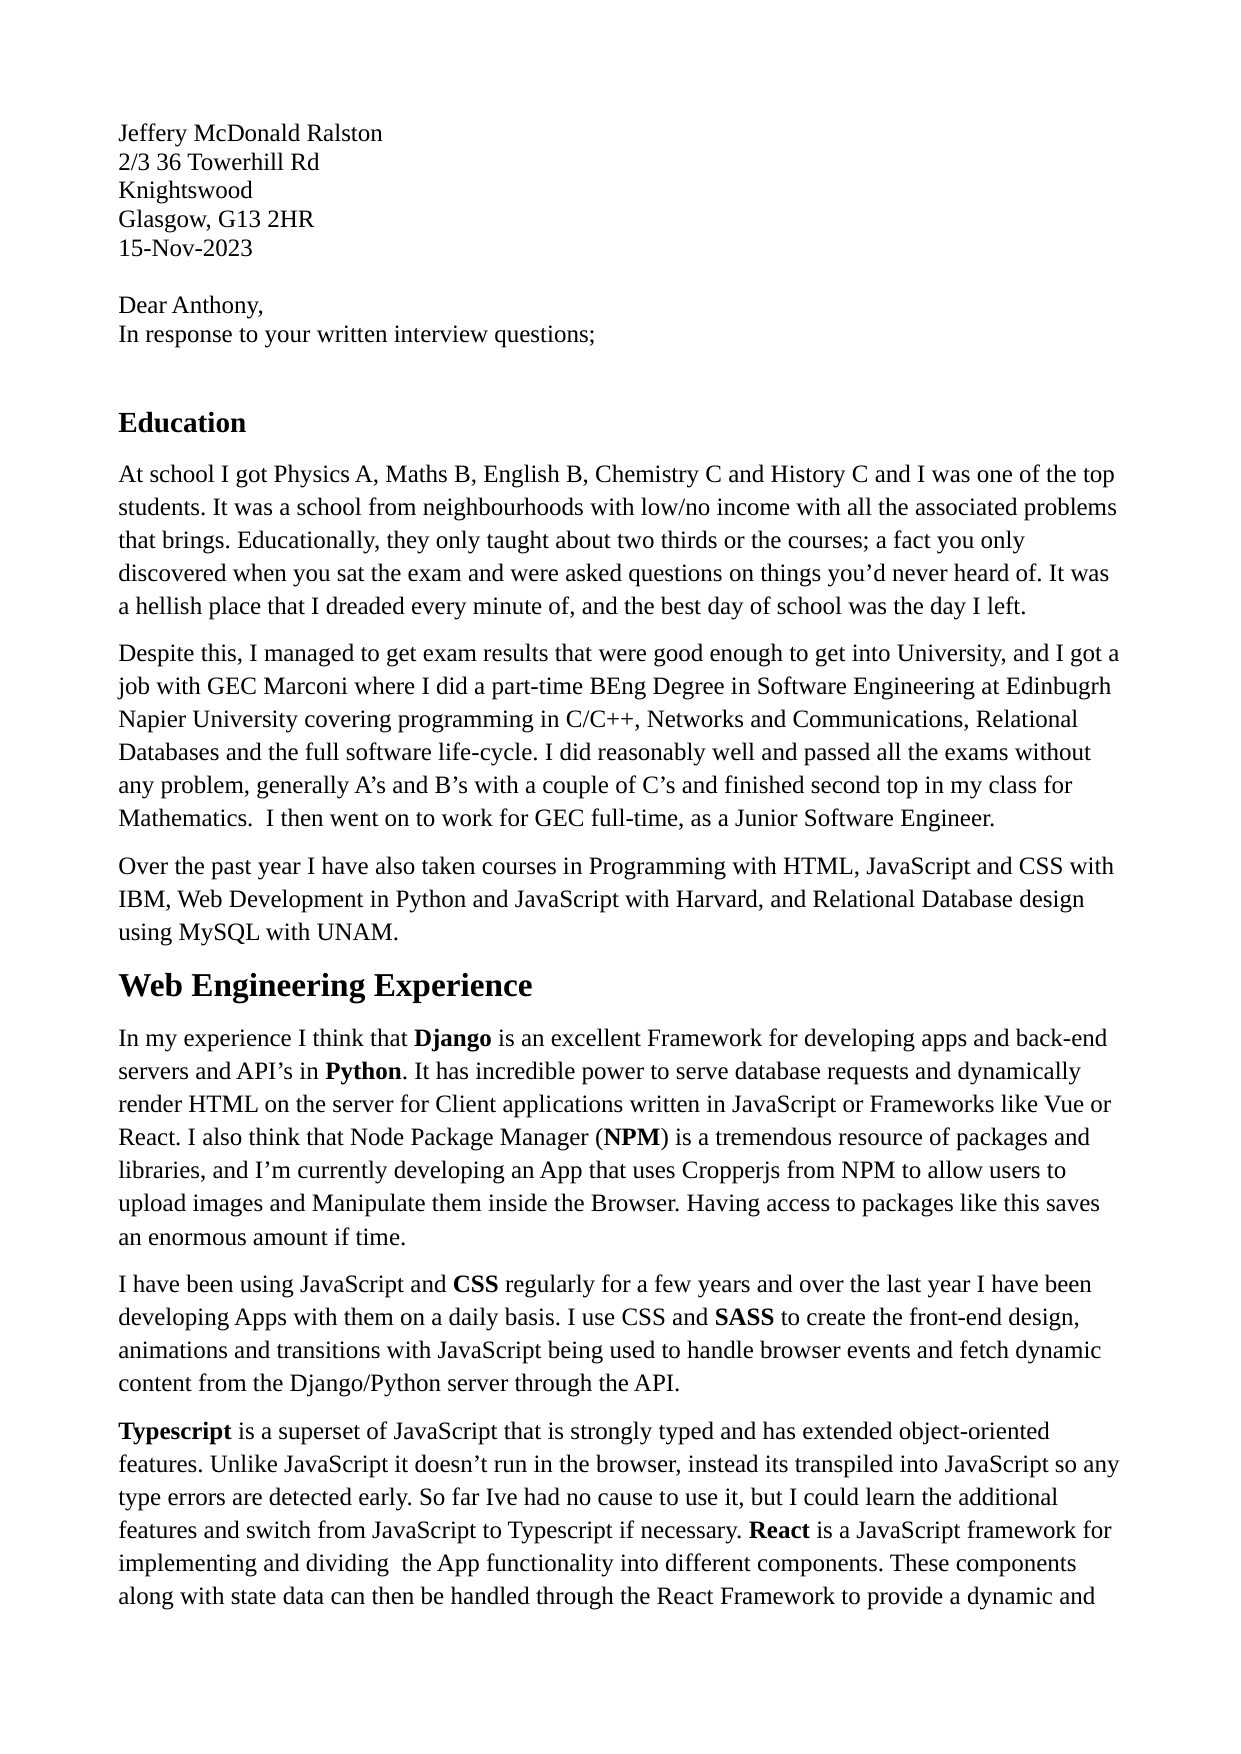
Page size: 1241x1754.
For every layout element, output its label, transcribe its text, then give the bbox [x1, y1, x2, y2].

text In response to your written interview questions; [118, 319, 1122, 348]
text 2/3 36 Towerhill Rd [118, 147, 1122, 176]
text Typescript is a superset of JavaScript that is strongly typed and has extended object-oriented features. Unlike JavaScript it doesn’t run in the browser, instead its transpiled into JavaScript so any type errors are detected early. So far Ive had no cause to use it, but I could learn the additional features and switch from JavaScript to Typescript if necessary. React is a JavaScript framework for implementing and dividing the App functionality into different components. These components along with state data can then be handled through the React Framework to provide a dynamic and [118, 1416, 1122, 1610]
text Education [118, 406, 1122, 439]
text Jeffery McDonald Ralston [118, 118, 1122, 147]
text Dear Anthony, [118, 291, 1122, 319]
text In my experience I think that Django is an excellent Framework for developing apps and back-end servers and API’s in Python. It has incredible power to serve database requests and dynamically render HTML on the server for Client applications written in JavaScript or Frameworks like Vue or React. I also think that Node Package Manager (NPM) is a tremendous resource of packages and libraries, and I’m currently developing an App that uses Cropperjs from NPM to allow users to upload images and Manipulate them inside the Browser. Having access to packages like this saves an enormous amount if time. [118, 1023, 1122, 1250]
text Knightswood [118, 176, 1122, 204]
text Glasgow, G13 2HR [118, 204, 1122, 233]
text Web Engineering Experience [118, 965, 1122, 1003]
text Despite this, I managed to get exam results that were good enough to get into University, and I got a job with GEC Marconi where I did a part-time BEng Degree in Software Engineering at Edinbugrh Napier University covering programming in C/C++, Networks and Communications, Relational Databases and the full software life-cycle. I did reasonably well and passed all the exams without any problem, generally A’s and B’s with a couple of C’s and finished second top in my class for Mathematics. I then went on to work for GEC full-time, as a Junior Software Engineer. [118, 638, 1122, 832]
text At school I got Physics A, Maths B, English B, Chemistry C and History C and I was one of the top students. It was a school from neighbourhoods with low/no income with all the associated problems that brings. Educationally, they only taught about two thirds or the courses; a fact you only discovered when you sat the exam and were asked questions on things you’d never heard of. It was a hellish place that I dreaded every minute of, and the best day of school was the day I left. [118, 459, 1122, 619]
text Over the past year I have also taken courses in Programming with HTML, JavaScript and CSS with IBM, Web Development in Python and JavaScript with Harvard, and Relational Database design using MySQL with UNAM. [118, 851, 1122, 946]
text I have been using JavaScript and CSS regularly for a few years and over the last year I have been developing Apps with them on a daily basis. I use CSS and SASS to create the front-end design, animations and transitions with JavaScript being used to handle browser events and fetch dynamic content from the Django/Python server through the API. [118, 1269, 1122, 1397]
text 15-Nov-2023 [118, 233, 1122, 262]
